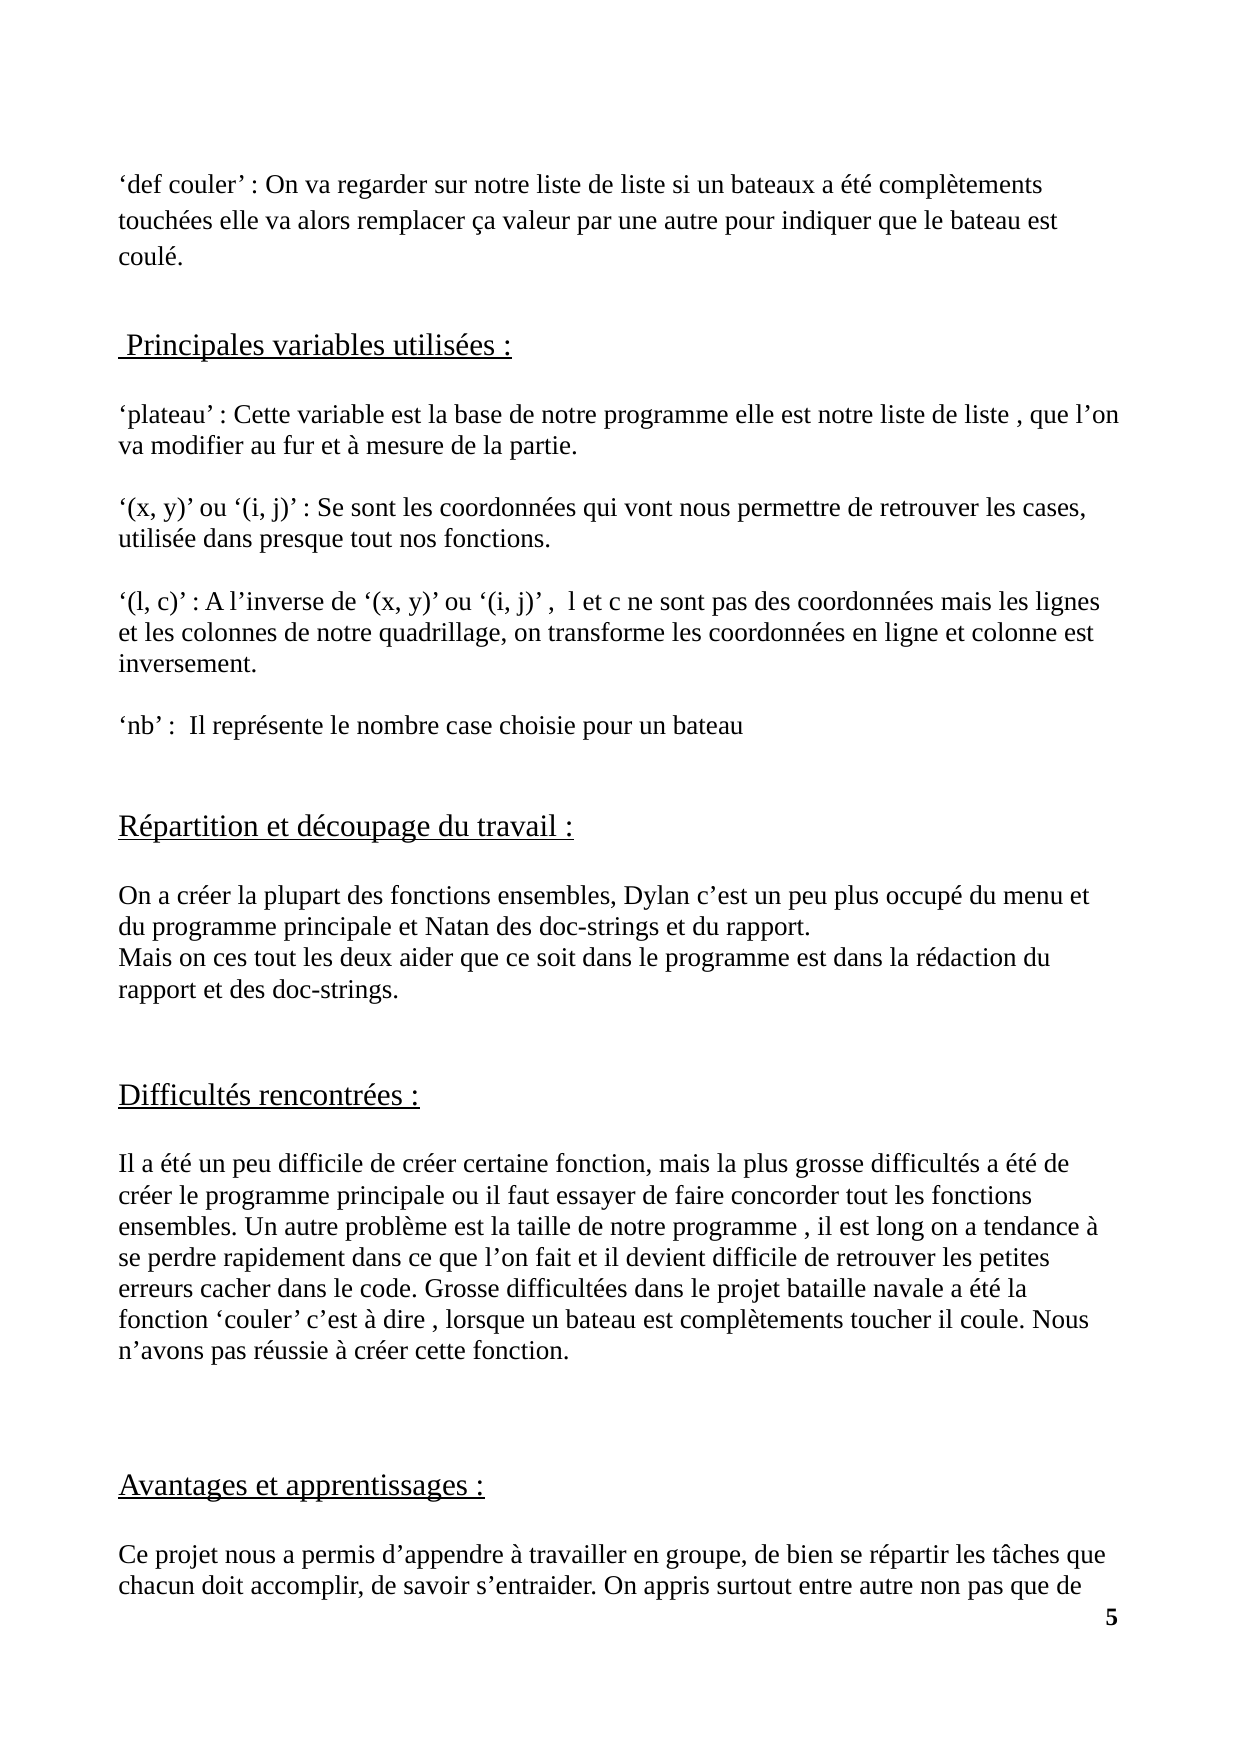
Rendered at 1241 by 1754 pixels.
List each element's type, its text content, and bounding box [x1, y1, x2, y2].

text ‘nb’ : Il représente le nombre case choisie pour un bateau [118, 709, 1122, 741]
text Difficultés rencontrées : [118, 1076, 1122, 1112]
text ‘def couler’ : On va regarder sur notre liste de liste si un bateaux a été complètements touchées elle va alors remplacer ça valeur par une autre pour indiquer que le bateau est coulé. [118, 168, 1122, 271]
text Avantages et apprentissages : [118, 1466, 1122, 1502]
text Il a été un peu difficile de créer certaine fonction, mais la plus grosse difficultés a été de créer le programme principale ou il faut essayer de faire concorder tout les fonctions ensembles. Un autre problème est la taille de notre programme , il est long on a tendance à se perdre rapidement dans ce que l’on fait et il devient difficile de retrouver les petites erreurs cacher dans le code. Grosse difficultées dans le projet bataille navale a été la fonction ‘couler’ c’est à dire , lorsque un bateau est complètements toucher il coule. Nous n’avons pas réussie à créer cette fonction. [118, 1148, 1122, 1366]
text On a créer la plupart des fonctions ensembles, Dylan c’est un peu plus occupé du menu et du programme principale et Natan des doc-strings et du rapport. [118, 879, 1122, 942]
text ‘(x, y)’ ou ‘(i, j)’ : Se sont les coordonnées qui vont nous permettre de retrouver les cases, utilisée dans presque tout nos fonctions. [118, 491, 1122, 554]
text Ce projet nous a permis d’appendre à travailler en groupe, de bien se répartir les tâches que chacun doit accomplir, de savoir s’entraider. On appris surtout entre autre non pas que de [118, 1538, 1122, 1600]
text ‘plateau’ : Cette variable est la base de notre programme elle est notre liste de liste , que l’on va modifier au fur et à mesure de la partie. [118, 398, 1122, 460]
text ‘(l, c)’ : A l’inverse de ‘(x, y)’ ou ‘(i, j)’ , l et c ne sont pas des coordonnées mais les lignes et les colonnes de notre quadrillage, on transforme les coordonnées en ligne et colonne est inversement. [118, 585, 1122, 678]
text Mais on ces tout les deux aider que ce soit dans le programme est dans la rédaction du rapport et des doc-strings. [118, 942, 1122, 1004]
text 5 [118, 1600, 1122, 1632]
text Principales variables utilisées : [118, 326, 1122, 362]
text Répartition et découpage du travail : [118, 807, 1122, 843]
